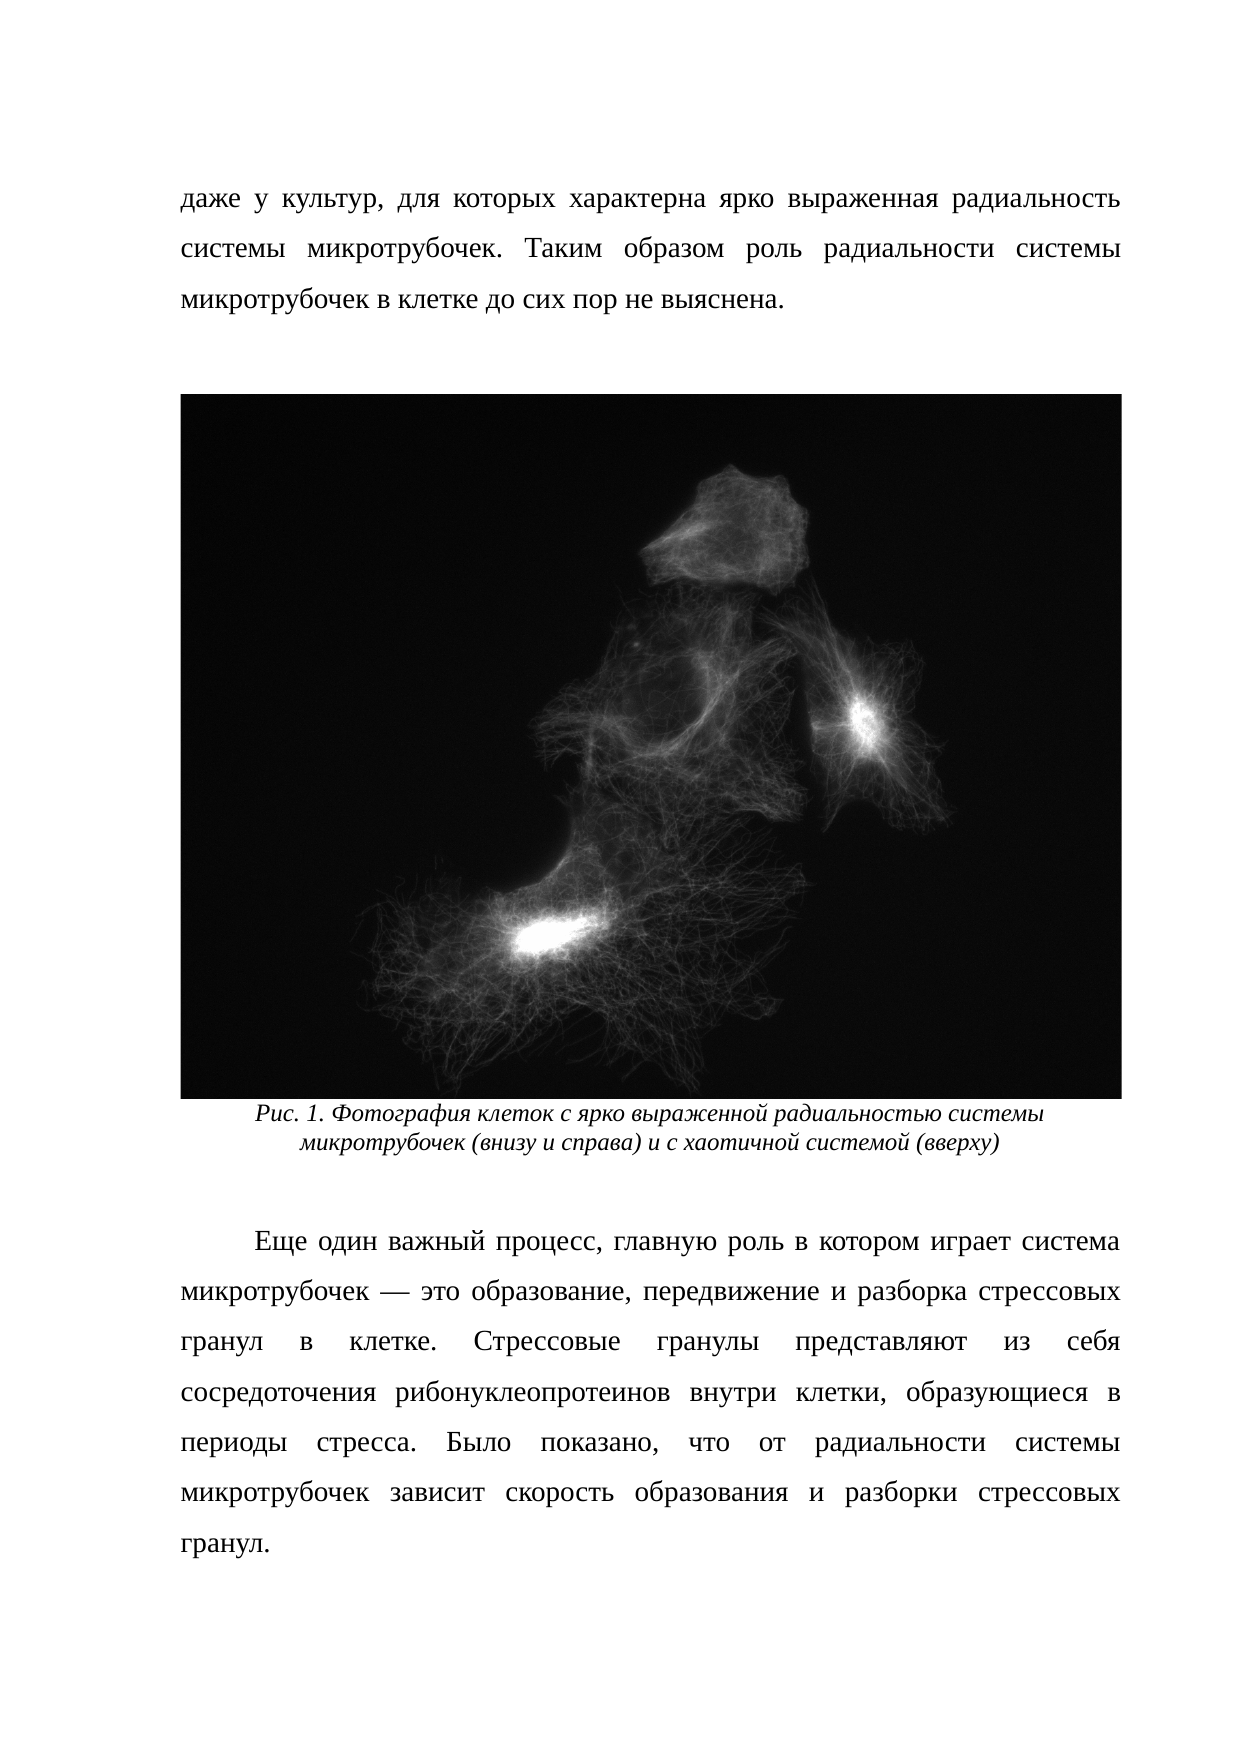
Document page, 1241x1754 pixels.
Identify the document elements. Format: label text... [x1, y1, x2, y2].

picture [180, 394, 1122, 1099]
text даже у культур, для которых характерна ярко выраженная радиальность системы микротрубочек. Таким образом роль радиальности системы микротрубочек в клетке до сих пор не выяснена. [180, 180, 1121, 314]
text Еще один важный процесс, главную роль в котором играет система микротрубочек — это образование, передвижение и разборка стрессовых гранул в клетке. Стрессовые гранулы представляют из себя сосредоточения рибонуклеопротеинов внутри клетки, образующиеся в периоды стресса. Было показано, что от радиальности системы микротрубочек зависит скорость образования и разборки стрессовых гранул. [180, 1223, 1121, 1558]
text Рис. 1. Фотография клеток с ярко выраженной радиальностью системы микротрубочек (внизу и справа) и с хаотичной системой (вверху) [180, 1099, 1121, 1156]
